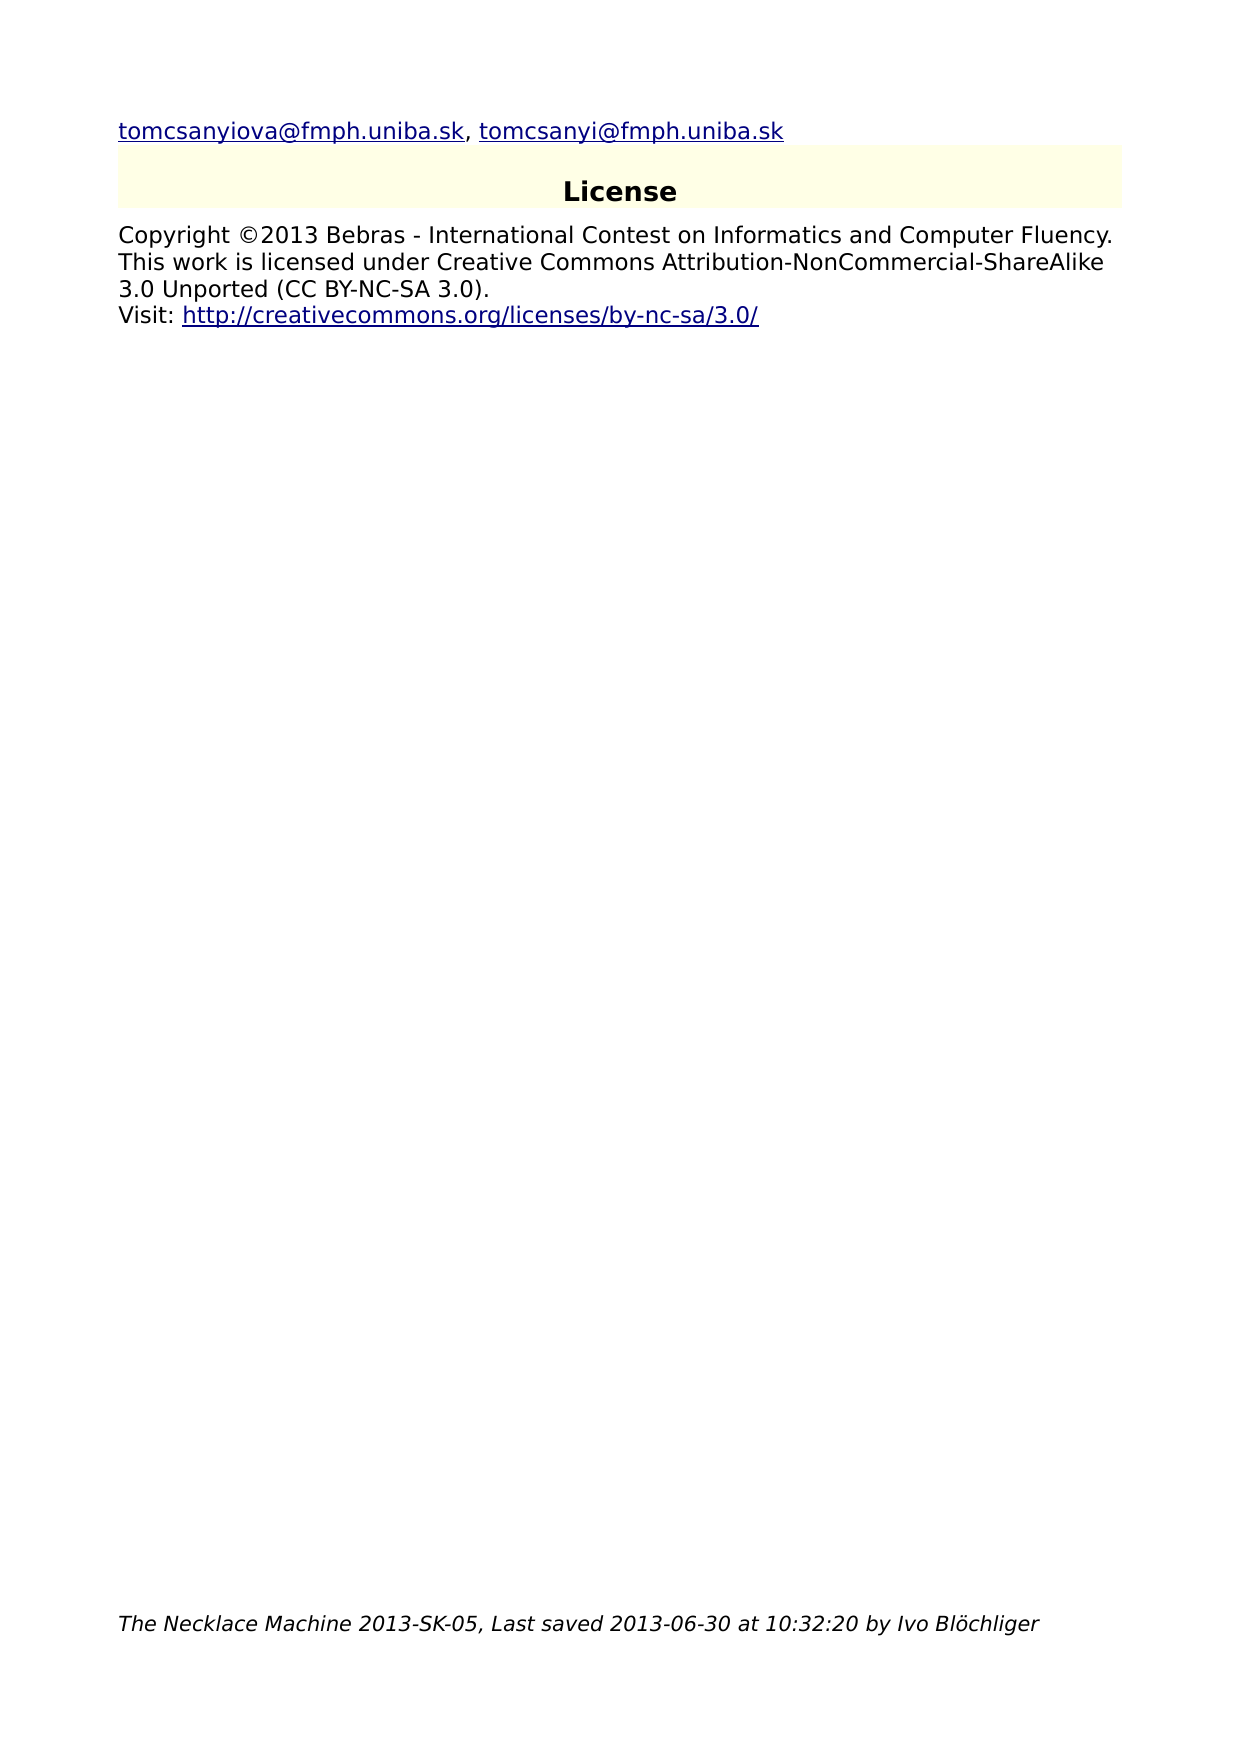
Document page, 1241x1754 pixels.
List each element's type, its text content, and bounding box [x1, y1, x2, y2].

subtitle License [118, 176, 1122, 208]
text This work is licensed under Creative Commons Attribution-NonCommercial-ShareAlike 3.0 Unported (CC BY-NC-SA 3.0). [118, 249, 1122, 302]
text Visit: http://creativecommons.org/licenses/by-nc-sa/3.0/ [118, 302, 1122, 329]
text Copyright ©2013 Bebras - International Contest on Informatics and Computer Fluency. [118, 222, 1122, 249]
text tomcsanyiova@fmph.uniba.sk, tomcsanyi@fmph.uniba.sk [118, 118, 1122, 145]
